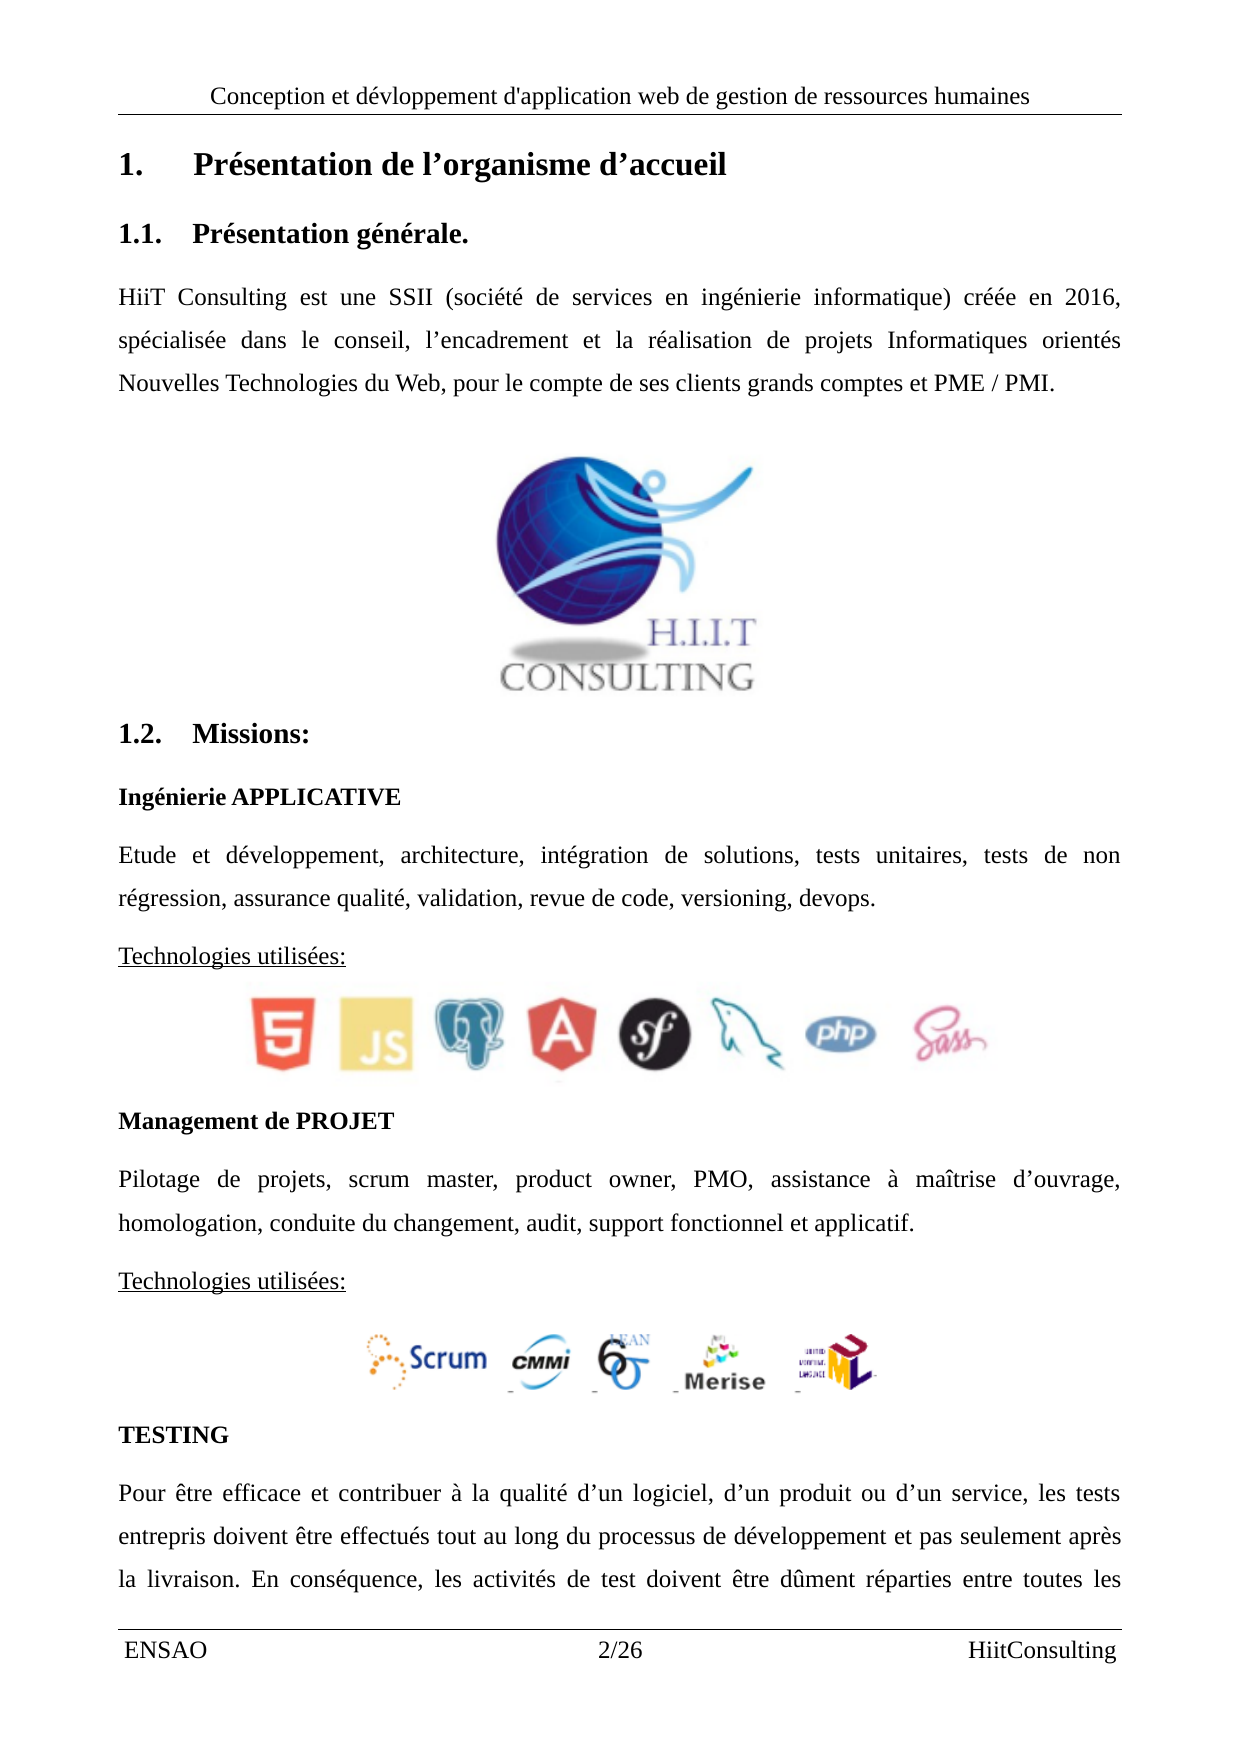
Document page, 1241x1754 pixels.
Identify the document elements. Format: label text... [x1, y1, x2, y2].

picture [341, 1317, 900, 1406]
text 1. Présentation de l’organisme d’accueil [118, 144, 1122, 182]
picture [234, 977, 1006, 1092]
text 1.1. Présentation générale. [118, 217, 1122, 250]
picture [476, 453, 764, 700]
text Ingénierie APPLICATIVE [118, 782, 1122, 810]
text HiiT Consulting est une SSII (société de services en ingénierie informatique) créée en 2016, spécialisée dans le conseil, l’encadrement et la réalisation de projets Informatiques orientés Nouvelles Technologies du Web, pour le compte de ses clients grands comptes et PME / PMI. [118, 282, 1122, 397]
text Etude et développement, architecture, intégration de solutions, tests unitaires, tests de non régression, assurance qualité, validation, revue de code, versioning, devops. [118, 840, 1122, 912]
text TESTING [118, 1324, 1122, 1449]
text Technologies utilisées: [118, 941, 1122, 970]
text Pour être efficace et contribuer à la qualité d’un logiciel, d’un produit ou d’un service, les tests entrepris doivent être effectués tout au long du processus de développement et pas seulement après la livraison. En conséquence, les activités de test doivent être dûment réparties entre toutes les [118, 1478, 1122, 1593]
text 1.2. Missions: [118, 426, 1122, 750]
text Technologies utilisées: [118, 1266, 1122, 1294]
text Management de PROJET [118, 999, 1122, 1135]
text Pilotage de projets, scrum master, product owner, PMO, assistance à maîtrise d’ouvrage, homologation, conduite du changement, audit, support fonctionnel et applicatif. [118, 1164, 1122, 1236]
